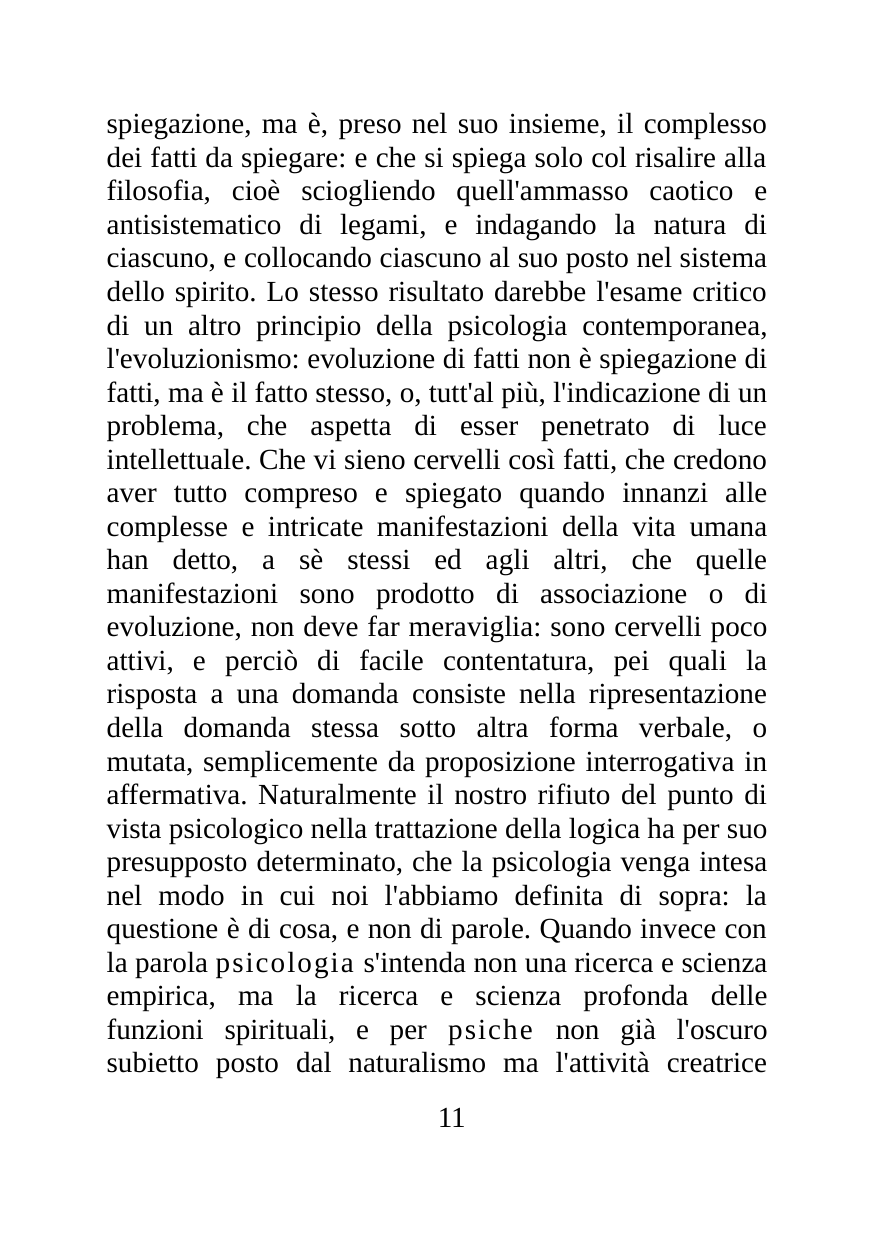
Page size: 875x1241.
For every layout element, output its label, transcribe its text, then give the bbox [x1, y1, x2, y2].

text spiegazione, ma è, preso nel suo insieme, il complesso dei fatti da spiegare: e che si spiega solo col risalire alla filosofia, cioè sciogliendo quell'ammasso caotico e antisistematico di legami, e indagando la natura di ciascuno, e collocando ciascuno al suo posto nel sistema dello spirito. Lo stesso risultato darebbe l'esame critico di un altro principio della psicologia contemporanea, l'evoluzionismo: evoluzione di fatti non è spiegazione di fatti, ma è il fatto stesso, o, tutt'al più, l'indicazione di un problema, che aspetta di esser penetrato di luce intellettuale. Che vi sieno cervelli così fatti, che credono aver tutto compreso e spiegato quando innanzi alle complesse e intricate manifestazioni della vita umana han detto, a sè stessi ed agli altri, che quelle manifestazioni sono prodotto di associazione o di evoluzione, non deve far meraviglia: sono cervelli poco attivi, e perciò di facile contentatura, pei quali la risposta a una domanda consiste nella ripresentazione della domanda stessa sotto altra forma verbale, o mutata, semplicemente da proposizione interrogativa in affermativa. Naturalmente il nostro rifiuto del punto di vista psicologico nella trattazione della logica ha per suo presupposto determinato, che la psicologia venga intesa nel modo in cui noi l'abbiamo definita di sopra: la questione è di cosa, e non di parole. Quando invece con la parola psicologia s'intenda non una ricerca e scienza empirica, ma la ricerca e scienza profonda delle funzioni spirituali, e per psiche non già l'oscuro subietto posto dal naturalismo ma l'attività creatrice [106, 106, 768, 1079]
